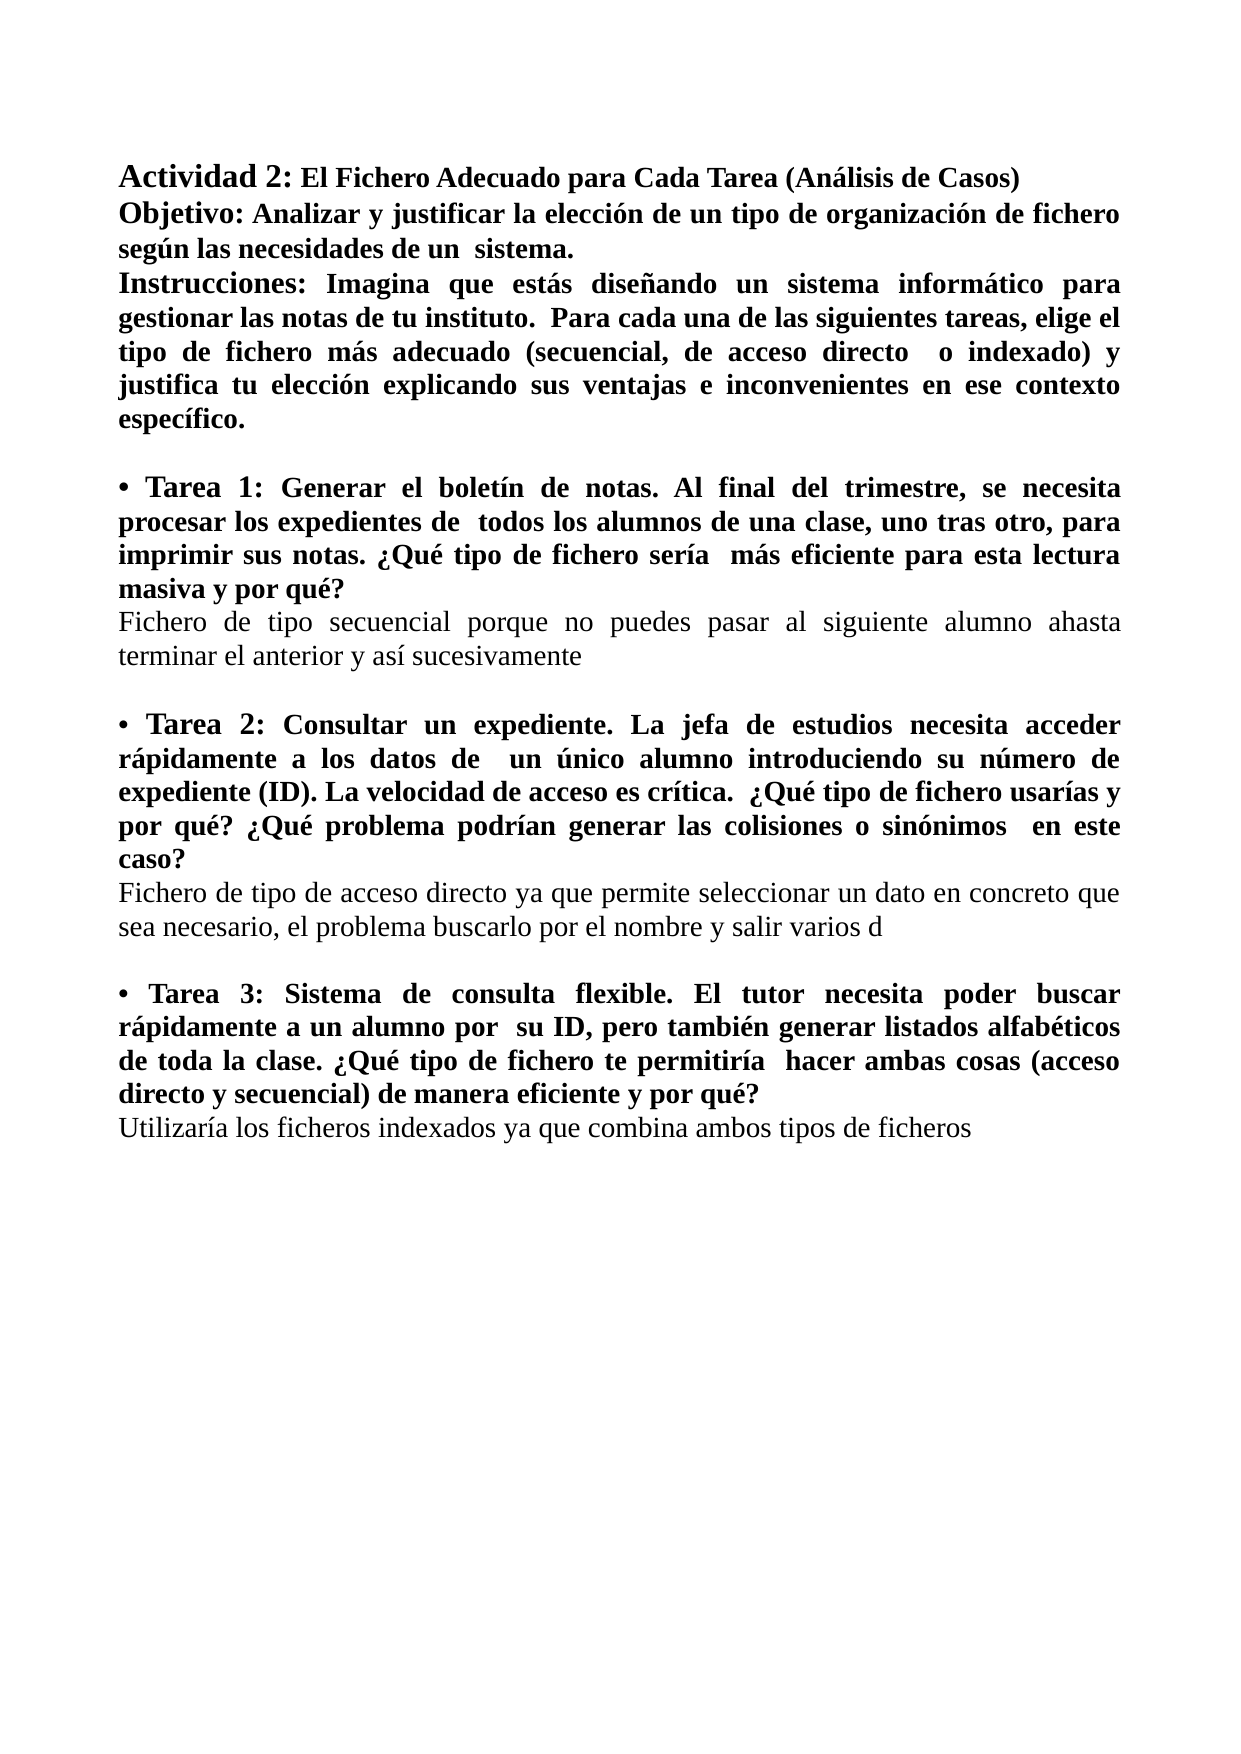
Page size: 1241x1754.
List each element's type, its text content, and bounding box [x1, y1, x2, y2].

text • Tarea 1: Generar el boletín de notas. Al final del trimestre, se necesita procesar los expedientes de todos los alumnos de una clase, uno tras otro, para imprimir sus notas. ¿Qué tipo de fichero sería más eficiente para esta lectura masiva y por qué? [118, 468, 1122, 604]
text Objetivo: Analizar y justificar la elección de un tipo de organización de fichero según las necesidades de un sistema. [118, 195, 1122, 264]
text Fichero de tipo de acceso directo ya que permite seleccionar un dato en concreto que sea necesario, el problema buscarlo por el nombre y salir varios d [118, 875, 1122, 942]
text Instrucciones: Imagina que estás diseñando un sistema informático para gestionar las notas de tu instituto. Para cada una de las siguientes tareas, elige el tipo de fichero más adecuado (secuencial, de acceso directo o indexado) y justifica tu elección explicando sus ventajas e inconvenientes en ese contexto específico. [118, 264, 1122, 434]
text • Tarea 3: Sistema de consulta flexible. El tutor necesita poder buscar rápidamente a un alumno por su ID, pero también generar listados alfabéticos de toda la clase. ¿Qué tipo de fichero te permitiría hacer ambas cosas (acceso directo y secuencial) de manera eficiente y por qué? [118, 976, 1122, 1110]
text • Tarea 2: Consultar un expediente. La jefa de estudios necesita acceder rápidamente a los datos de un único alumno introduciendo su número de expediente (ID). La velocidad de acceso es crítica. ¿Qué tipo de fichero usarías y por qué? ¿Qué problema podrían generar las colisiones o sinónimos en este caso? [118, 705, 1122, 875]
text Utilizaría los ficheros indexados ya que combina ambos tipos de ficheros [118, 1110, 1122, 1143]
text Fichero de tipo secuencial porque no puedes pasar al siguiente alumno ahasta terminar el anterior y así sucesivamente [118, 604, 1122, 672]
text Actividad 2: El Fichero Adecuado para Cada Tarea (Análisis de Casos) [118, 156, 1122, 195]
